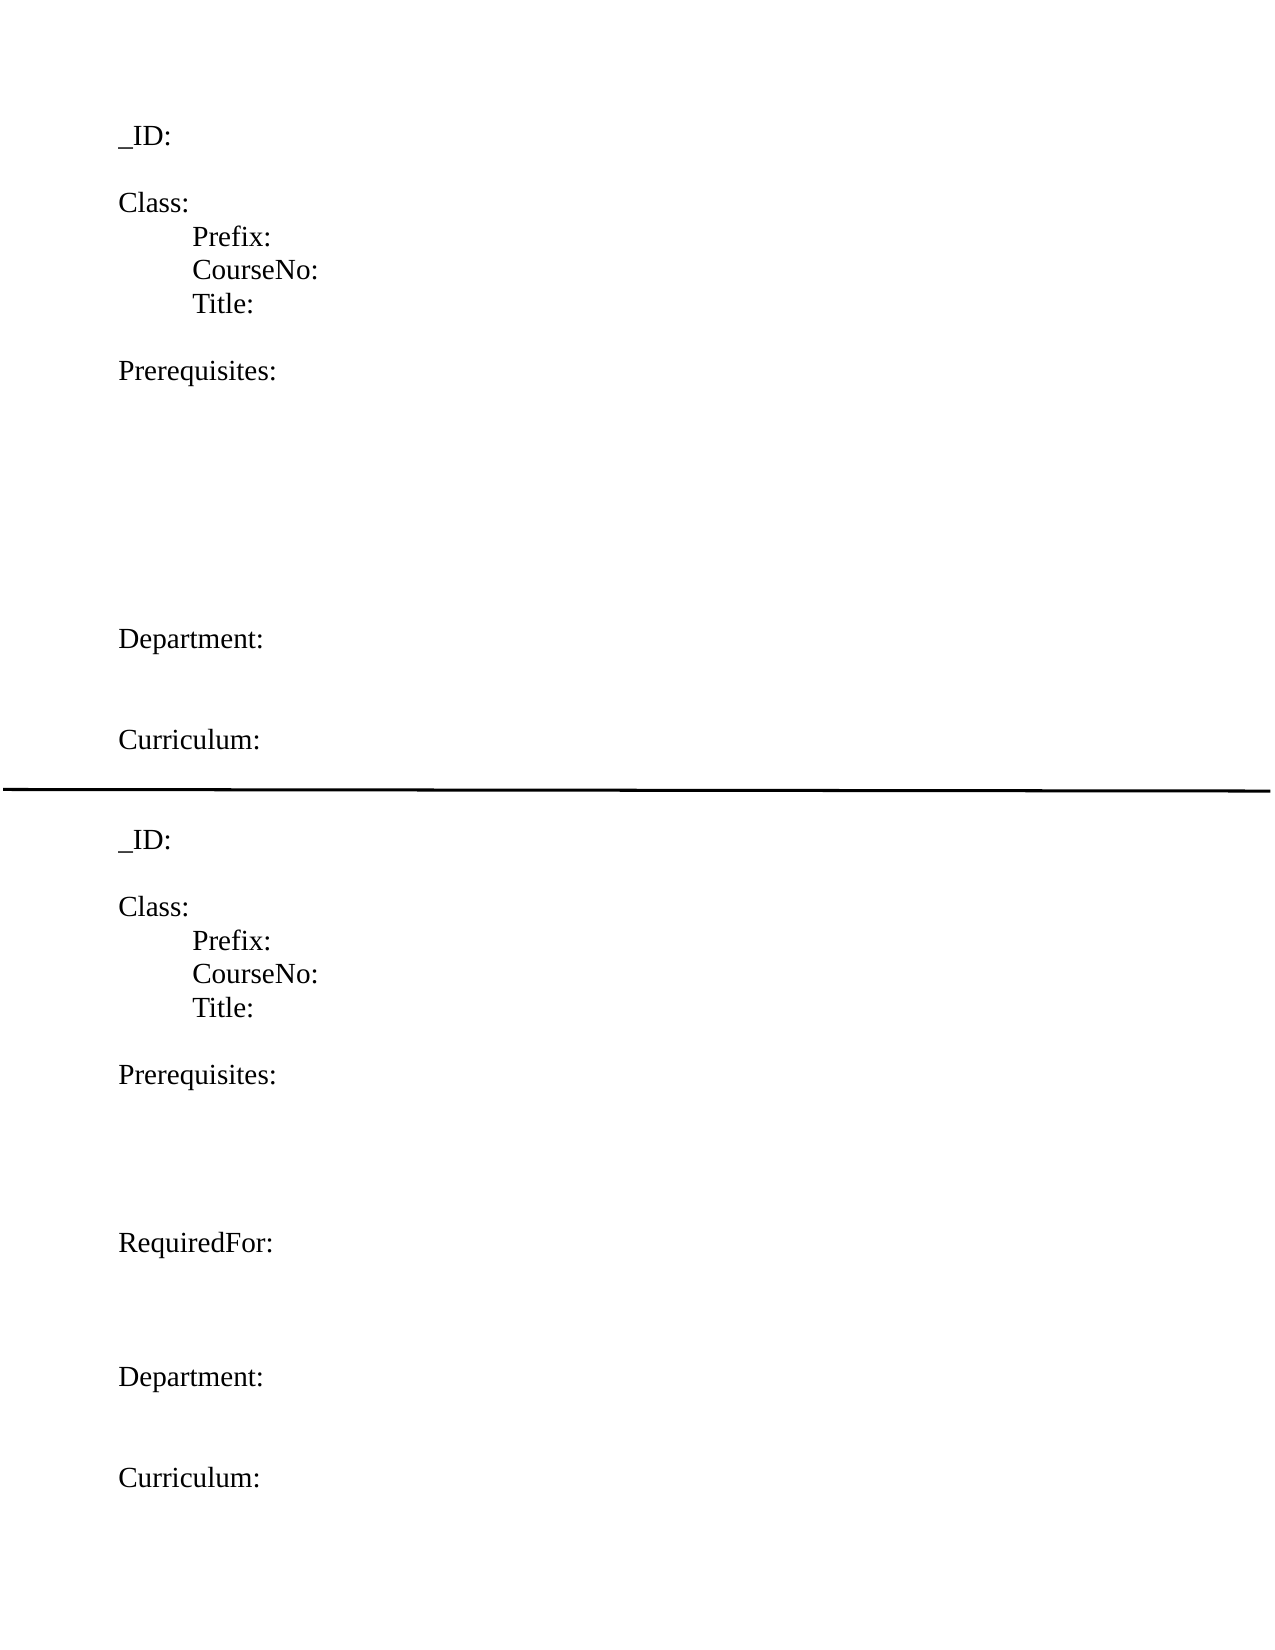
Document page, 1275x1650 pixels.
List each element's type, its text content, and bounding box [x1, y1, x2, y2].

text Prerequisites: [118, 1057, 1157, 1091]
text Department: [118, 1359, 1157, 1393]
text Prerequisites: [118, 353, 1157, 386]
text Class: [118, 889, 1157, 923]
text Curriculum: [118, 722, 1157, 755]
text CourseNo: [118, 957, 1157, 990]
text CourseNo: [118, 252, 1157, 286]
text Prefix: [118, 219, 1157, 252]
text Title: [118, 286, 1157, 319]
text Title: [118, 990, 1157, 1024]
text Curriculum: [118, 1460, 1157, 1493]
text RequiredFor: [118, 1225, 1157, 1258]
text Class: [118, 185, 1157, 219]
text Department: [118, 621, 1157, 655]
text _ID: [118, 118, 1157, 152]
text Prefix: [118, 923, 1157, 957]
text _ID: [118, 822, 1157, 856]
